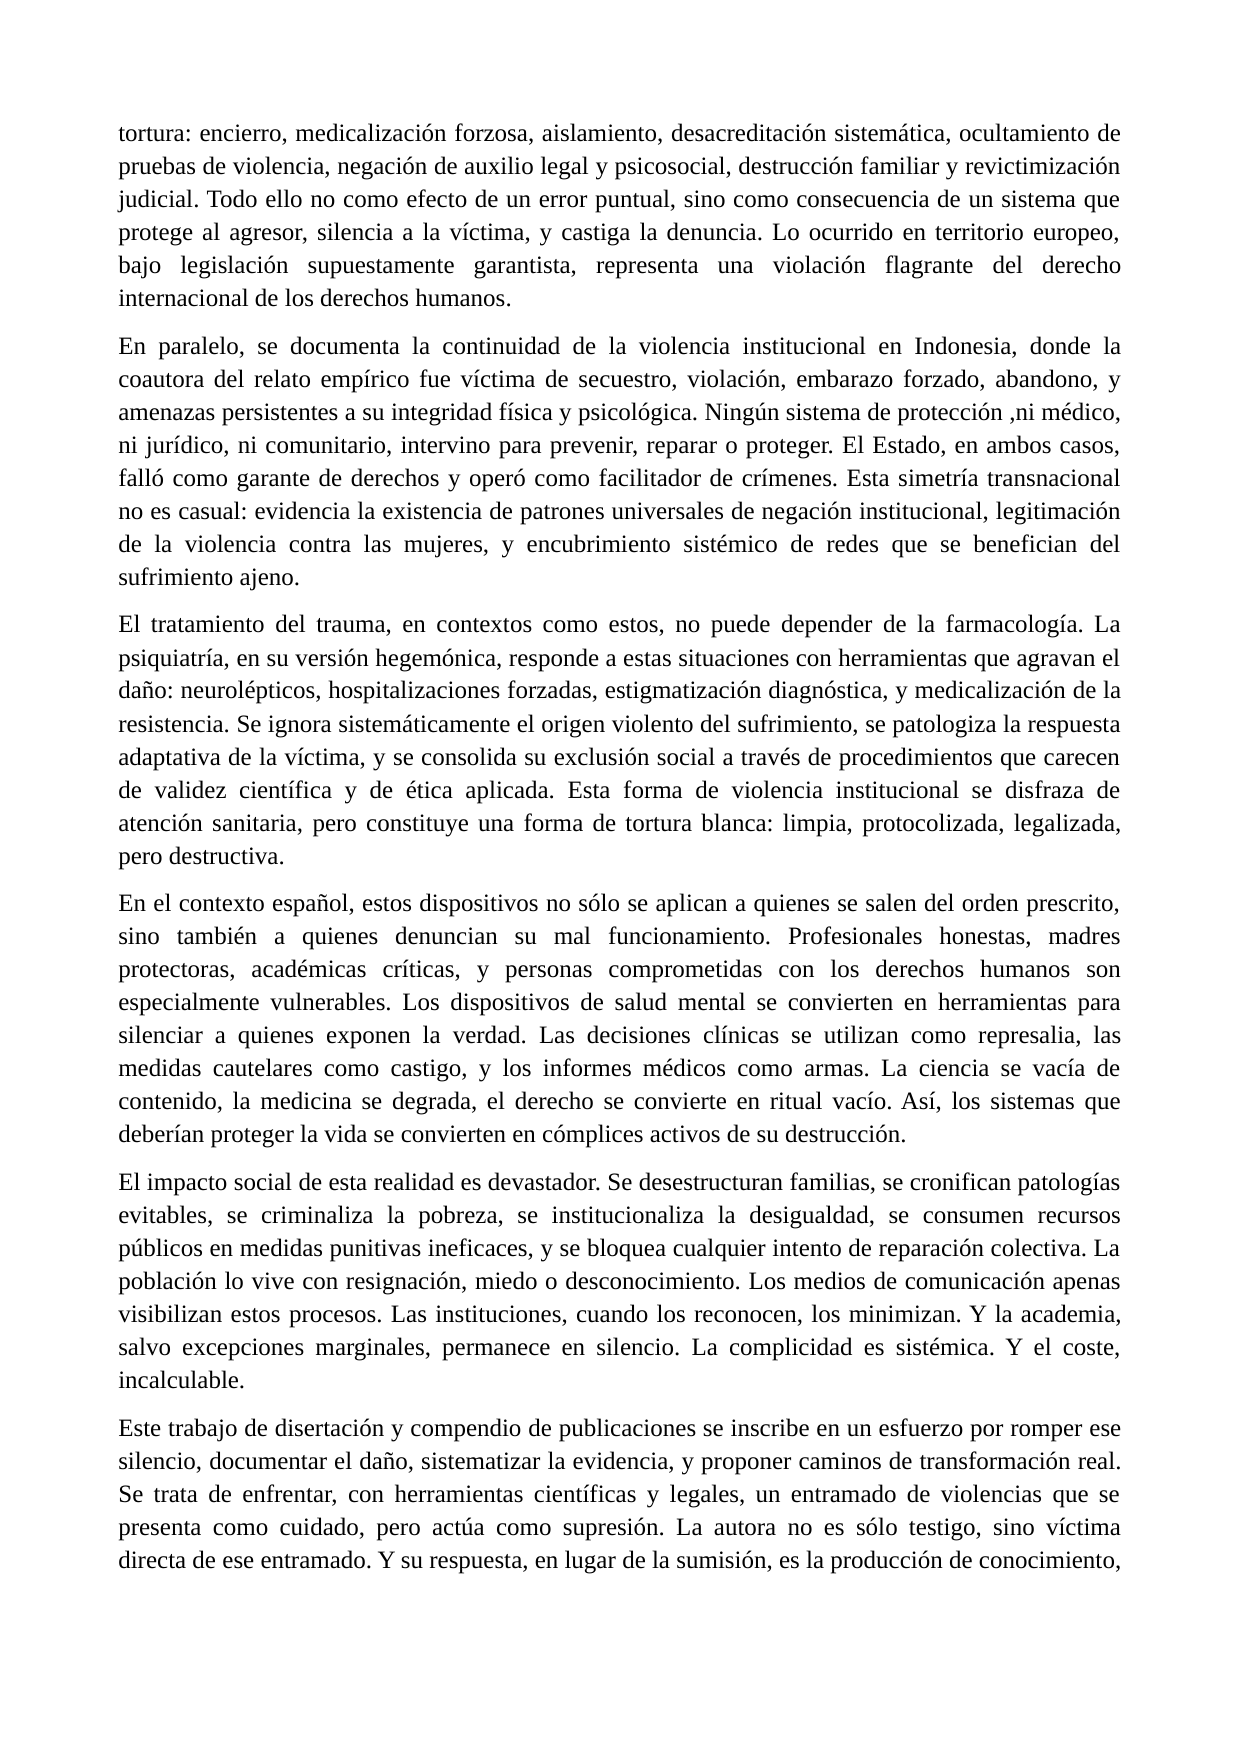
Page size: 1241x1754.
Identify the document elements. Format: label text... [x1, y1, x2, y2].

text En paralelo, se documenta la continuidad de la violencia institucional en Indonesia, donde la coautora del relato empírico fue víctima de secuestro, violación, embarazo forzado, abandono, y amenazas persistentes a su integridad física y psicológica. Ningún sistema de protección ,ni médico, ni jurídico, ni comunitario, intervino para prevenir, reparar o proteger. El Estado, en ambos casos, falló como garante de derechos y operó como facilitador de crímenes. Esta simetría transnacional no es casual: evidencia la existencia de patrones universales de negación institucional, legitimación de la violencia contra las mujeres, y encubrimiento sistémico de redes que se benefician del sufrimiento ajeno. [118, 331, 1122, 591]
text El tratamiento del trauma, en contextos como estos, no puede depender de la farmacología. La psiquiatría, en su versión hegemónica, responde a estas situaciones con herramientas que agravan el daño: neurolépticos, hospitalizaciones forzadas, estigmatización diagnóstica, y medicalización de la resistencia. Se ignora sistemáticamente el origen violento del sufrimiento, se patologiza la respuesta adaptativa de la víctima, y se consolida su exclusión social a través de procedimientos que carecen de validez científica y de ética aplicada. Esta forma de violencia institucional se disfraza de atención sanitaria, pero constituye una forma de tortura blanca: limpia, protocolizada, legalizada, pero destructiva. [118, 609, 1122, 869]
text Este trabajo de disertación y compendio de publicaciones se inscribe en un esfuerzo por romper ese silencio, documentar el daño, sistematizar la evidencia, y proponer caminos de transformación real. Se trata de enfrentar, con herramientas científicas y legales, un entramado de violencias que se presenta como cuidado, pero actúa como supresión. La autora no es sólo testigo, sino víctima directa de ese entramado. Y su respuesta, en lugar de la sumisión, es la producción de conocimiento, [118, 1413, 1122, 1574]
text tortura: encierro, medicalización forzosa, aislamiento, desacreditación sistemática, ocultamiento de pruebas de violencia, negación de auxilio legal y psicosocial, destrucción familiar y revictimización judicial. Todo ello no como efecto de un error puntual, sino como consecuencia de un sistema que protege al agresor, silencia a la víctima, y castiga la denuncia. Lo ocurrido en territorio europeo, bajo legislación supuestamente garantista, representa una violación flagrante del derecho internacional de los derechos humanos. [118, 118, 1122, 312]
text El impacto social de esta realidad es devastador. Se desestructuran familias, se cronifican patologías evitables, se criminaliza la pobreza, se institucionaliza la desigualdad, se consumen recursos públicos en medidas punitivas ineficaces, y se bloquea cualquier intento de reparación colectiva. La población lo vive con resignación, miedo o desconocimiento. Los medios de comunicación apenas visibilizan estos procesos. Las instituciones, cuando los reconocen, los minimizan. Y la academia, salvo excepciones marginales, permanece en silencio. La complicidad es sistémica. Y el coste, incalculable. [118, 1167, 1122, 1394]
text En el contexto español, estos dispositivos no sólo se aplican a quienes se salen del orden prescrito, sino también a quienes denuncian su mal funcionamiento. Profesionales honestas, madres protectoras, académicas críticas, y personas comprometidas con los derechos humanos son especialmente vulnerables. Los dispositivos de salud mental se convierten en herramientas para silenciar a quienes exponen la verdad. Las decisiones clínicas se utilizan como represalia, las medidas cautelares como castigo, y los informes médicos como armas. La ciencia se vacía de contenido, la medicina se degrada, el derecho se convierte en ritual vacío. Así, los sistemas que deberían proteger la vida se convierten en cómplices activos de su destrucción. [118, 888, 1122, 1148]
